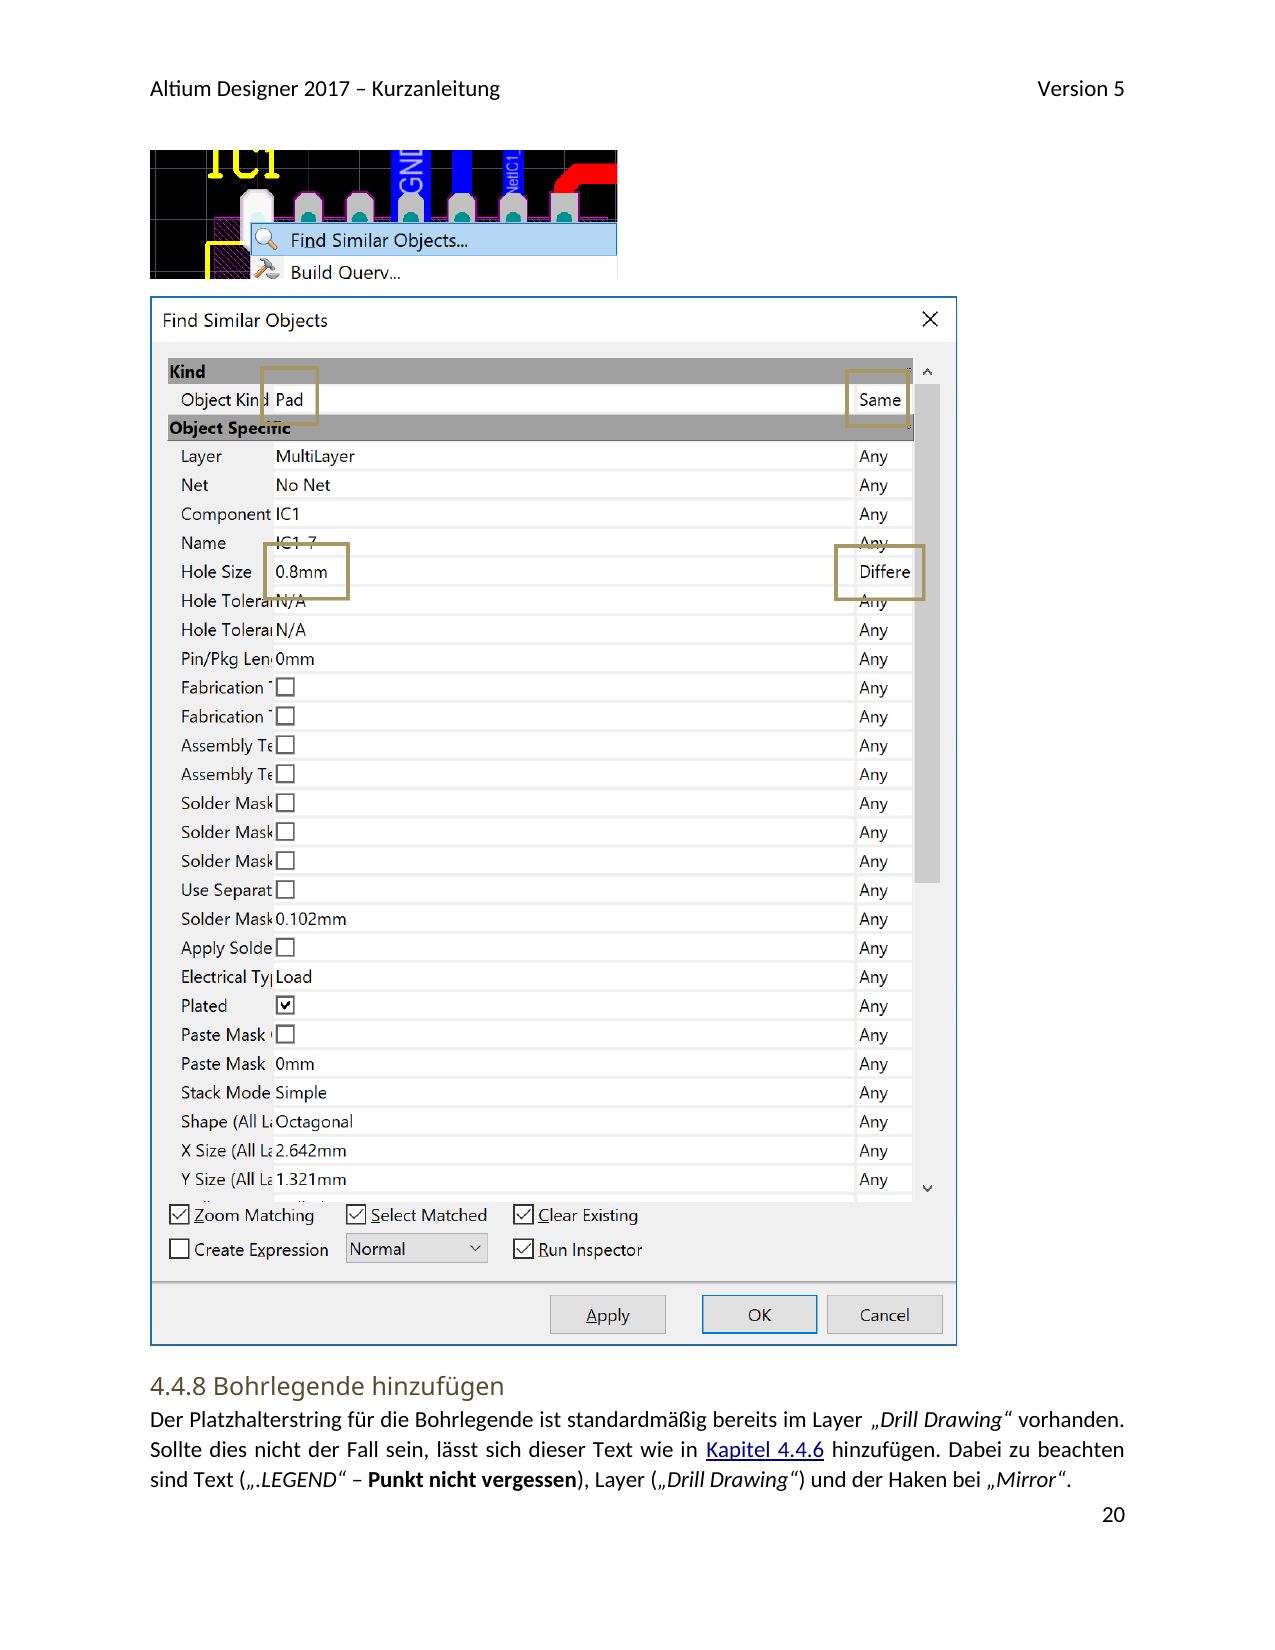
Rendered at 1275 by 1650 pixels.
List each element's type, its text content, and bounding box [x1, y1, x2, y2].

subtitle 4.4.8 Bohrlegende hinzufügen [150, 1369, 1125, 1403]
text Der Platzhalterstring für die Bohrlegende ist standardmäßig bereits im Layer „Drill Drawing“ vorhanden. Sollte dies nicht der Fall sein, lässt sich dieser Text wie in Kapitel 4.4.6 hinzufügen. Dabei zu beachten sind Text („.LEGEND“ – Punkt nicht vergessen), Layer („Drill Drawing“) und der Haken bei „Mirror“. [150, 1405, 1125, 1493]
